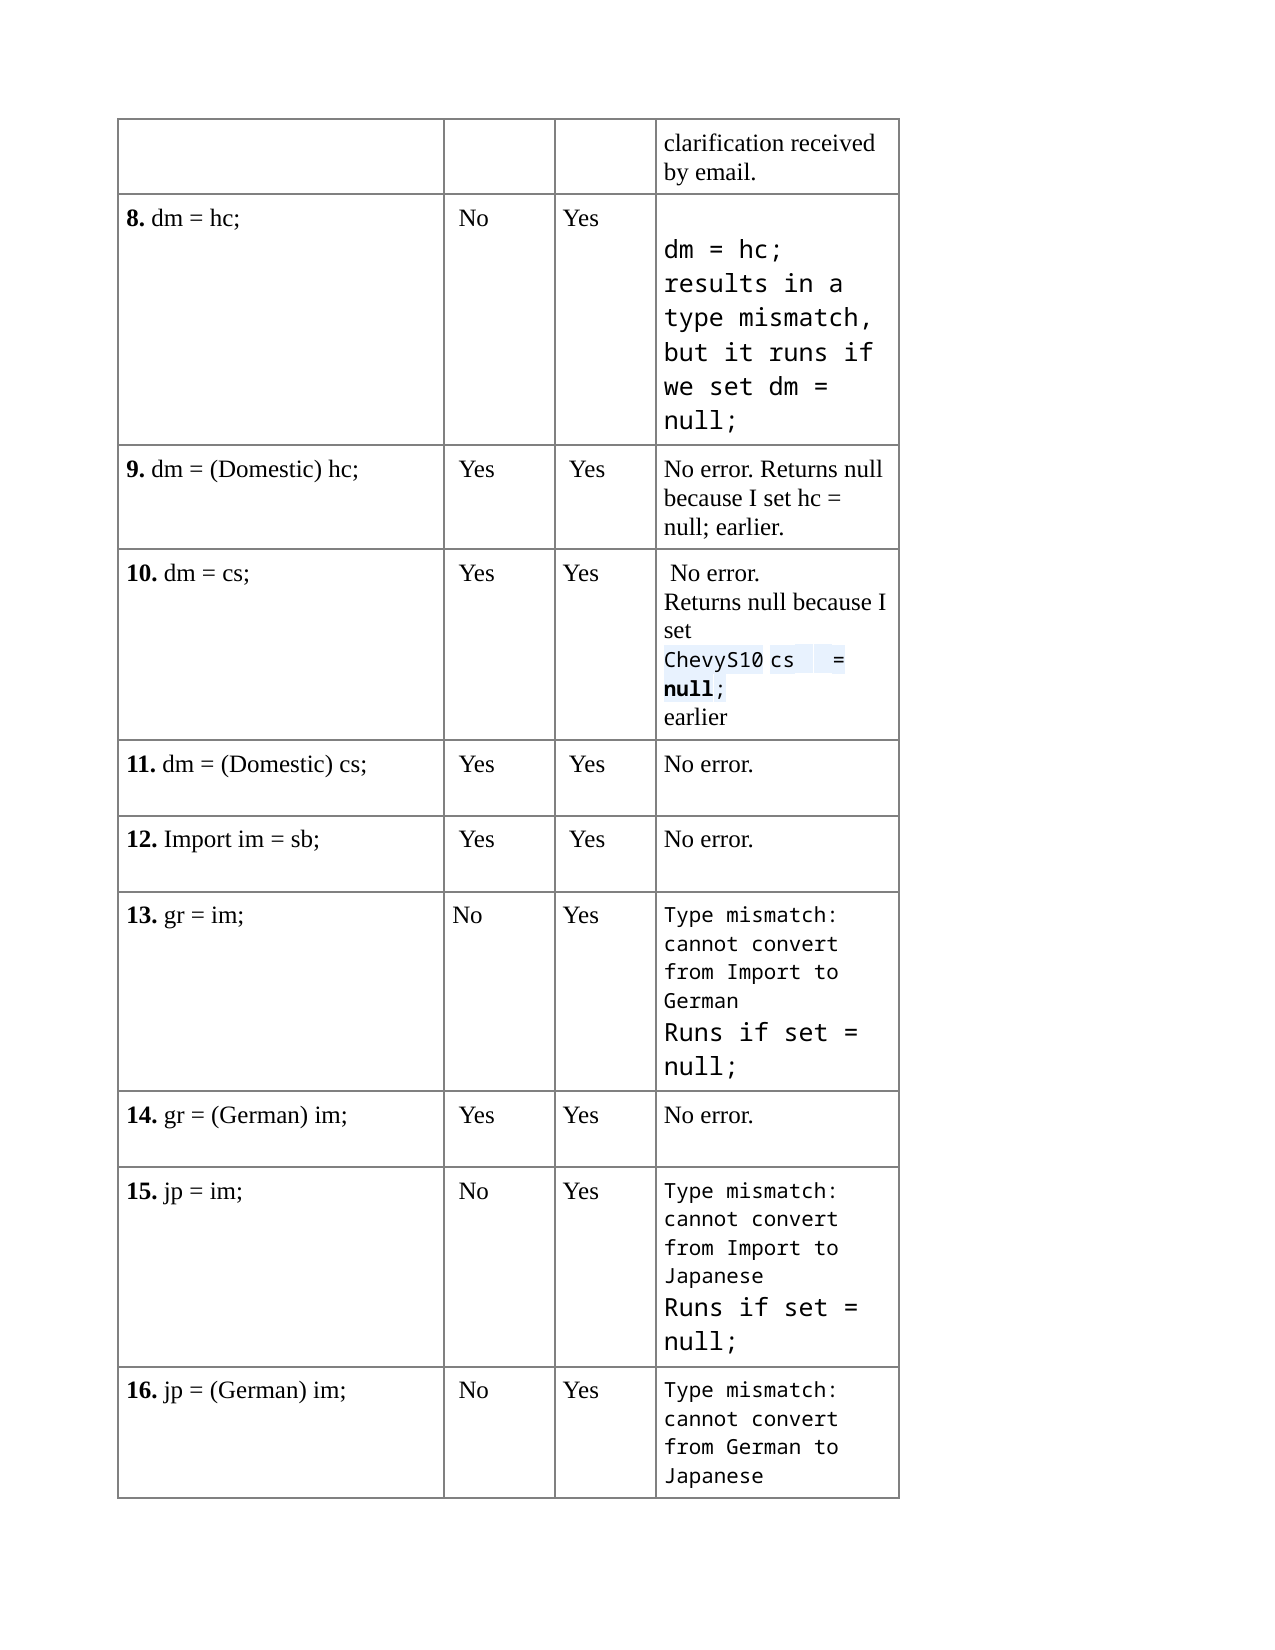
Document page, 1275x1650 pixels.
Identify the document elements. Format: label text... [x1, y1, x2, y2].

table_cell 12. Import im = sb; [119, 817, 443, 891]
table_cell Yes [445, 741, 554, 815]
table_cell Yes [556, 741, 655, 815]
table_cell Yes [556, 1168, 655, 1366]
table_cell Yes [445, 550, 554, 739]
table_cell 8. dm = hc; [119, 195, 443, 444]
table_cell [119, 120, 443, 193]
table_cell Type mismatch: cannot convert from Import to Japanese Runs if set = null; [657, 1168, 898, 1366]
table_cell Yes [556, 550, 655, 739]
table_cell 16. jp = (German) im; [119, 1368, 443, 1497]
table_cell 9. dm = (Domestic) hc; [119, 446, 443, 548]
table_cell 11. dm = (Domestic) cs; [119, 741, 443, 815]
table_cell No error. [657, 817, 898, 891]
table_cell clarification received by email. [657, 120, 898, 193]
table_cell 13. gr = im; [119, 893, 443, 1090]
table_cell [556, 120, 655, 193]
table_cell dm = hc; results in a type mismatch, but it runs if we set dm = null; [657, 195, 898, 444]
table_cell 10. dm = cs; [119, 550, 443, 739]
table_cell [445, 120, 554, 193]
table_cell Yes [445, 1092, 554, 1166]
table_cell 15. jp = im; [119, 1168, 443, 1366]
table_cell No error. [657, 1092, 898, 1166]
table_cell Yes [556, 817, 655, 891]
table_cell Type mismatch: cannot convert from Import to German Runs if set = null; [657, 893, 898, 1090]
table_cell No [445, 893, 554, 1090]
table_cell Yes [556, 1368, 655, 1497]
table_cell Yes [556, 195, 655, 444]
table_cell Yes [445, 817, 554, 891]
table_cell No error. [657, 741, 898, 815]
table_cell 14. gr = (German) im; [119, 1092, 443, 1166]
table_cell Yes [556, 446, 655, 548]
table_cell No [445, 195, 554, 444]
table_cell Yes [445, 446, 554, 548]
table_cell Yes [556, 893, 655, 1090]
table_cell No [445, 1168, 554, 1366]
table_cell Type mismatch: cannot convert from German to Japanese [657, 1368, 898, 1497]
table_cell No error. Returns null because I set ChevyS10 cs = null; earlier [657, 550, 898, 739]
table_cell Yes [556, 1092, 655, 1166]
table_cell No error. Returns null because I set hc = null; earlier. [657, 446, 898, 548]
table_cell No [445, 1368, 554, 1497]
